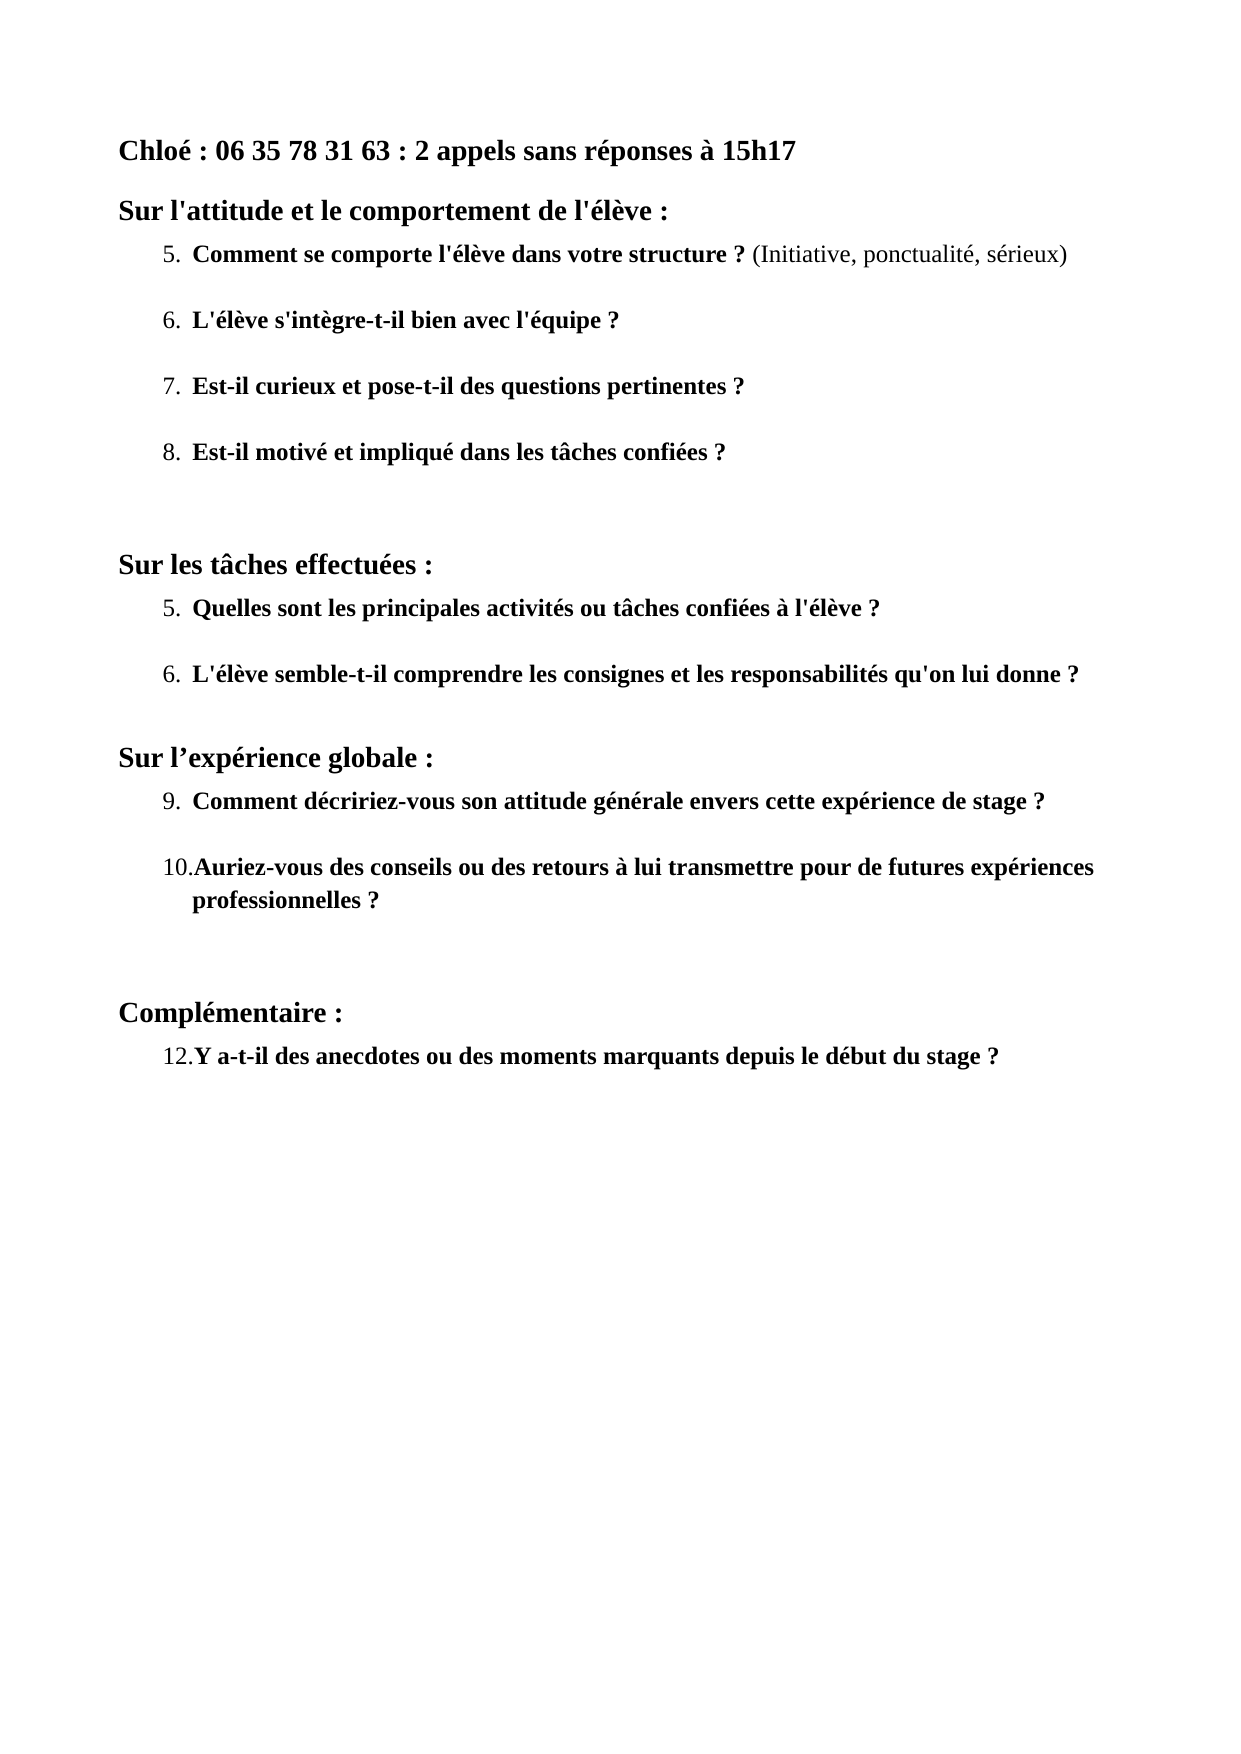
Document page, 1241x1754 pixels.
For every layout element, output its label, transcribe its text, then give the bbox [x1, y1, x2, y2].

list Quelles sont les principales activités ou tâches confiées à l'élève ? [162, 593, 1122, 622]
list Comment décririez-vous son attitude générale envers cette expérience de stage ? [162, 786, 1122, 815]
list Y a-t-il des anecdotes ou des moments marquants depuis le début du stage ? [162, 1041, 1122, 1070]
subtitle Chloé : 06 35 78 31 63 : 2 appels sans réponses à 15h17 [118, 133, 1122, 166]
list Est-il curieux et pose-t-il des questions pertinentes ? [162, 371, 1122, 400]
subtitle Sur l’expérience globale : [118, 740, 1122, 773]
list Auriez-vous des conseils ou des retours à lui transmettre pour de futures expériences professionnelles ? [162, 852, 1122, 914]
list Comment se comporte l'élève dans votre structure ? (Initiative, ponctualité, sérieux) [162, 239, 1122, 268]
list Est-il motivé et impliqué dans les tâches confiées ? [162, 437, 1122, 466]
subtitle Complémentaire : [118, 995, 1122, 1028]
list L'élève semble-t-il comprendre les consignes et les responsabilités qu'on lui donne ? [162, 659, 1122, 688]
list L'élève s'intègre-t-il bien avec l'équipe ? [162, 305, 1122, 334]
subtitle Sur l'attitude et le comportement de l'élève : [118, 193, 1122, 227]
subtitle Sur les tâches effectuées : [118, 547, 1122, 581]
